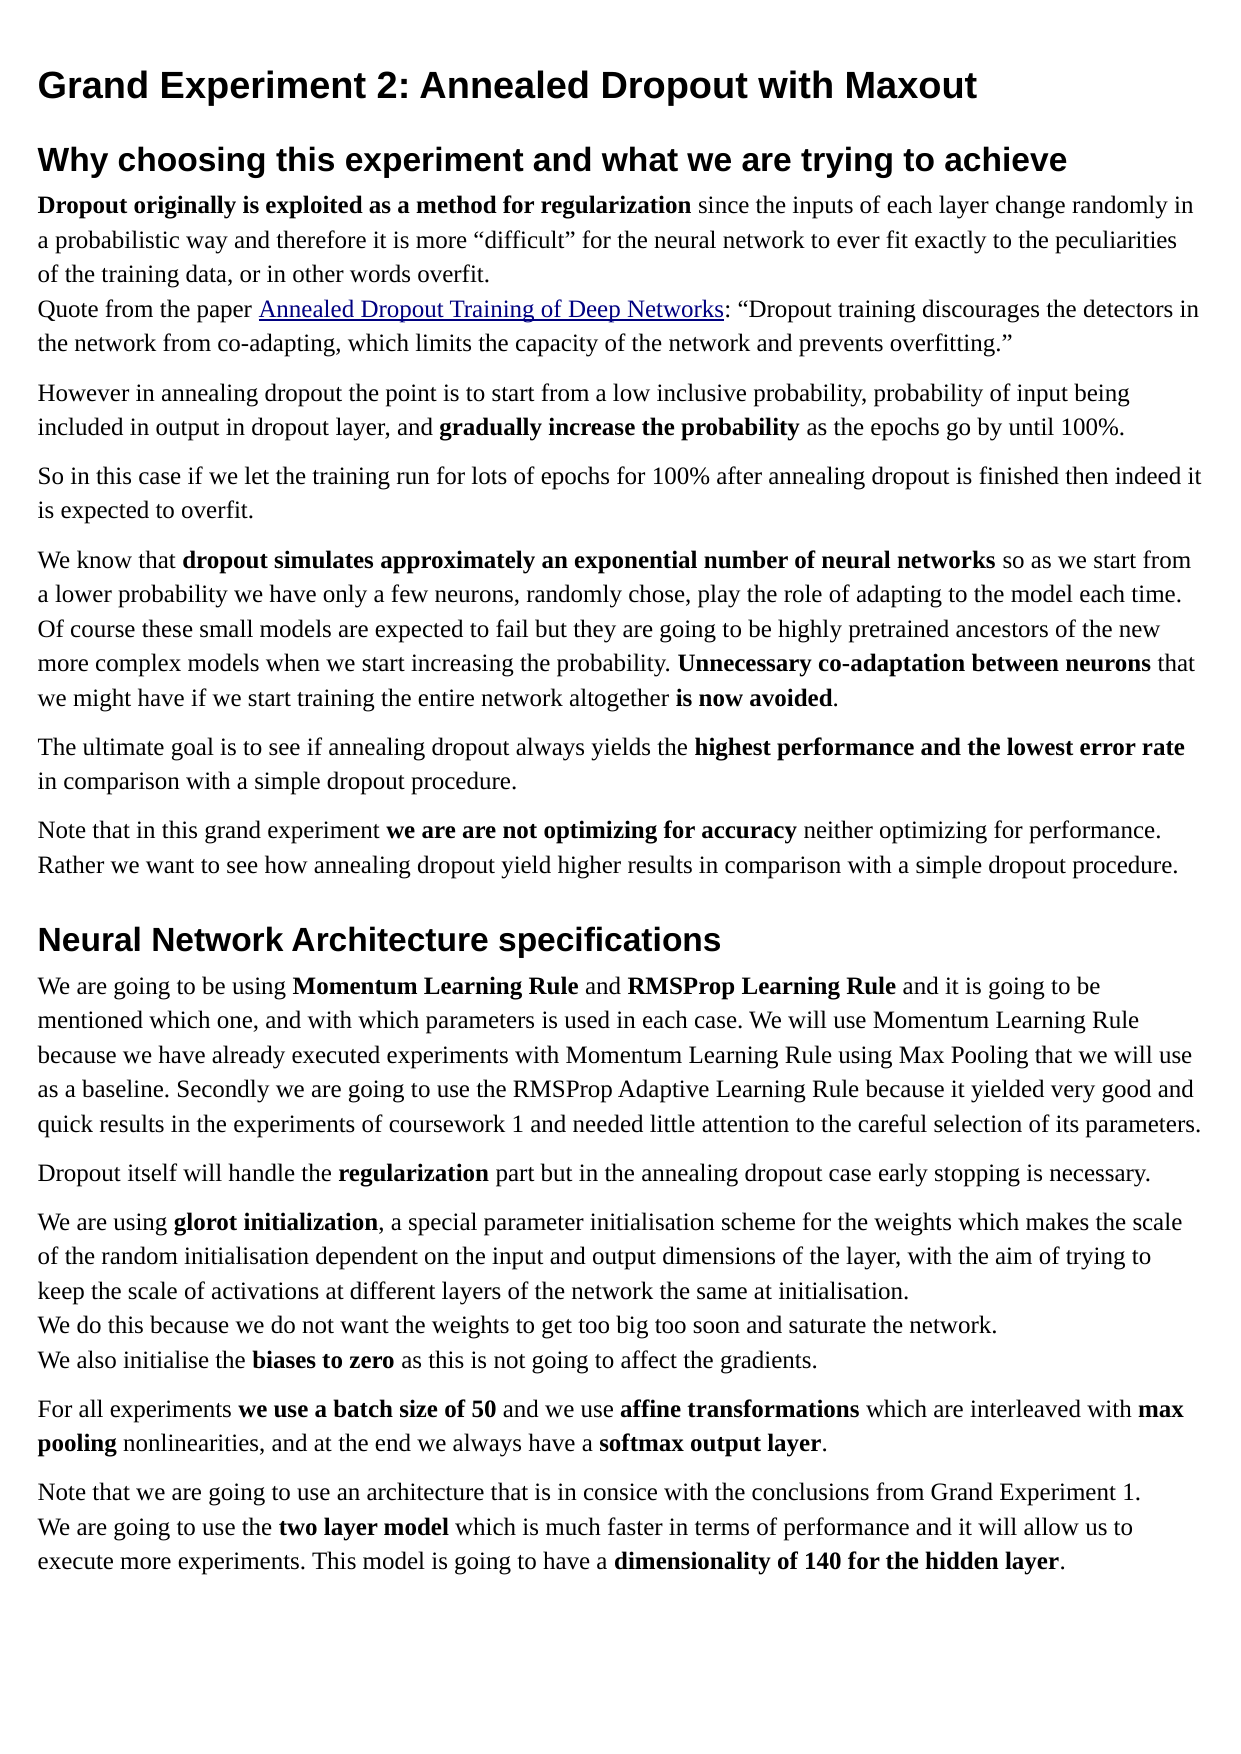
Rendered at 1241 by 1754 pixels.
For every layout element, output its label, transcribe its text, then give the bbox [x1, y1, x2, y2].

text Dropout itself will handle the regularization part but in the annealing dropout case early stopping is necessary. [37, 1158, 1203, 1186]
text We know that dropout simulates approximately an exponential number of neural networks so as we start from a lower probability we have only a few neurons, randomly chose, play the role of adapting to the model each time. Of course these small models are expected to fail but they are going to be highly pretrained ancestors of the new more complex models when we start increasing the probability. Unnecessary co-adaptation between neurons that we might have if we start training the entire network altogether is now avoided. [37, 545, 1203, 711]
subtitle Grand Experiment 2: Annealed Dropout with Maxout [37, 62, 1203, 106]
text For all experiments we use a batch size of 50 and we use affine transformations which are interleaved with max pooling nonlinearities, and at the end we always have a softmax output layer. [37, 1394, 1203, 1457]
text Dropout originally is exploited as a method for regularization since the inputs of each layer change randomly in a probabilistic way and therefore it is more “difficult” for the neural network to ever fit exactly to the peculiarities of the training data, or in other words overfit. Quote from the paper Annealed Dropout Training of Deep Networks: “Dropout training discourages the detectors in the network from co-adapting, which limits the capacity of the network and prevents overfitting.” [37, 191, 1203, 357]
text However in annealing dropout the point is to start from a low inclusive probability, probability of input being included in output in dropout layer, and gradually increase the probability as the epochs go by until 100%. [37, 378, 1203, 441]
text We are using glorot initialization, a special parameter initialisation scheme for the weights which makes the scale of the random initialisation dependent on the input and output dimensions of the layer, with the aim of trying to keep the scale of activations at different layers of the network the same at initialisation. We do this because we do not want the weights to get too big too soon and saturate the network. We also initialise the biases to zero as this is not going to affect the gradients. [37, 1207, 1203, 1373]
text So in this case if we let the training run for lots of epochs for 100% after annealing dropout is finished then indeed it is expected to overfit. [37, 461, 1203, 524]
text Note that in this grand experiment we are are not optimizing for accuracy neither optimizing for performance. Rather we want to see how annealing dropout yield higher results in comparison with a simple dropout procedure. [37, 815, 1203, 878]
text We are going to be using Momentum Learning Rule and RMSProp Learning Rule and it is going to be mentioned which one, and with which parameters is used in each case. We will use Momentum Learning Rule because we have already executed experiments with Momentum Learning Rule using Max Pooling that we will use as a baseline. Secondly we are going to use the RMSProp Adaptive Learning Rule because it yielded very good and quick results in the experiments of coursework 1 and needed little attention to the careful selection of its parameters. [37, 971, 1203, 1137]
text Note that we are going to use an architecture that is in consice with the conclusions from Grand Experiment 1. We are going to use the two layer model which is much faster in terms of performance and it will allow us to execute more experiments. This model is going to have a dimensionality of 140 for the hidden layer. [37, 1477, 1203, 1575]
text The ultimate goal is to see if annealing dropout always yields the highest performance and the lowest error rate in comparison with a simple dropout procedure. [37, 732, 1203, 795]
subtitle Neural Network Architecture specifications [37, 919, 1203, 958]
subtitle Why choosing this experiment and what we are trying to achieve [37, 139, 1203, 178]
